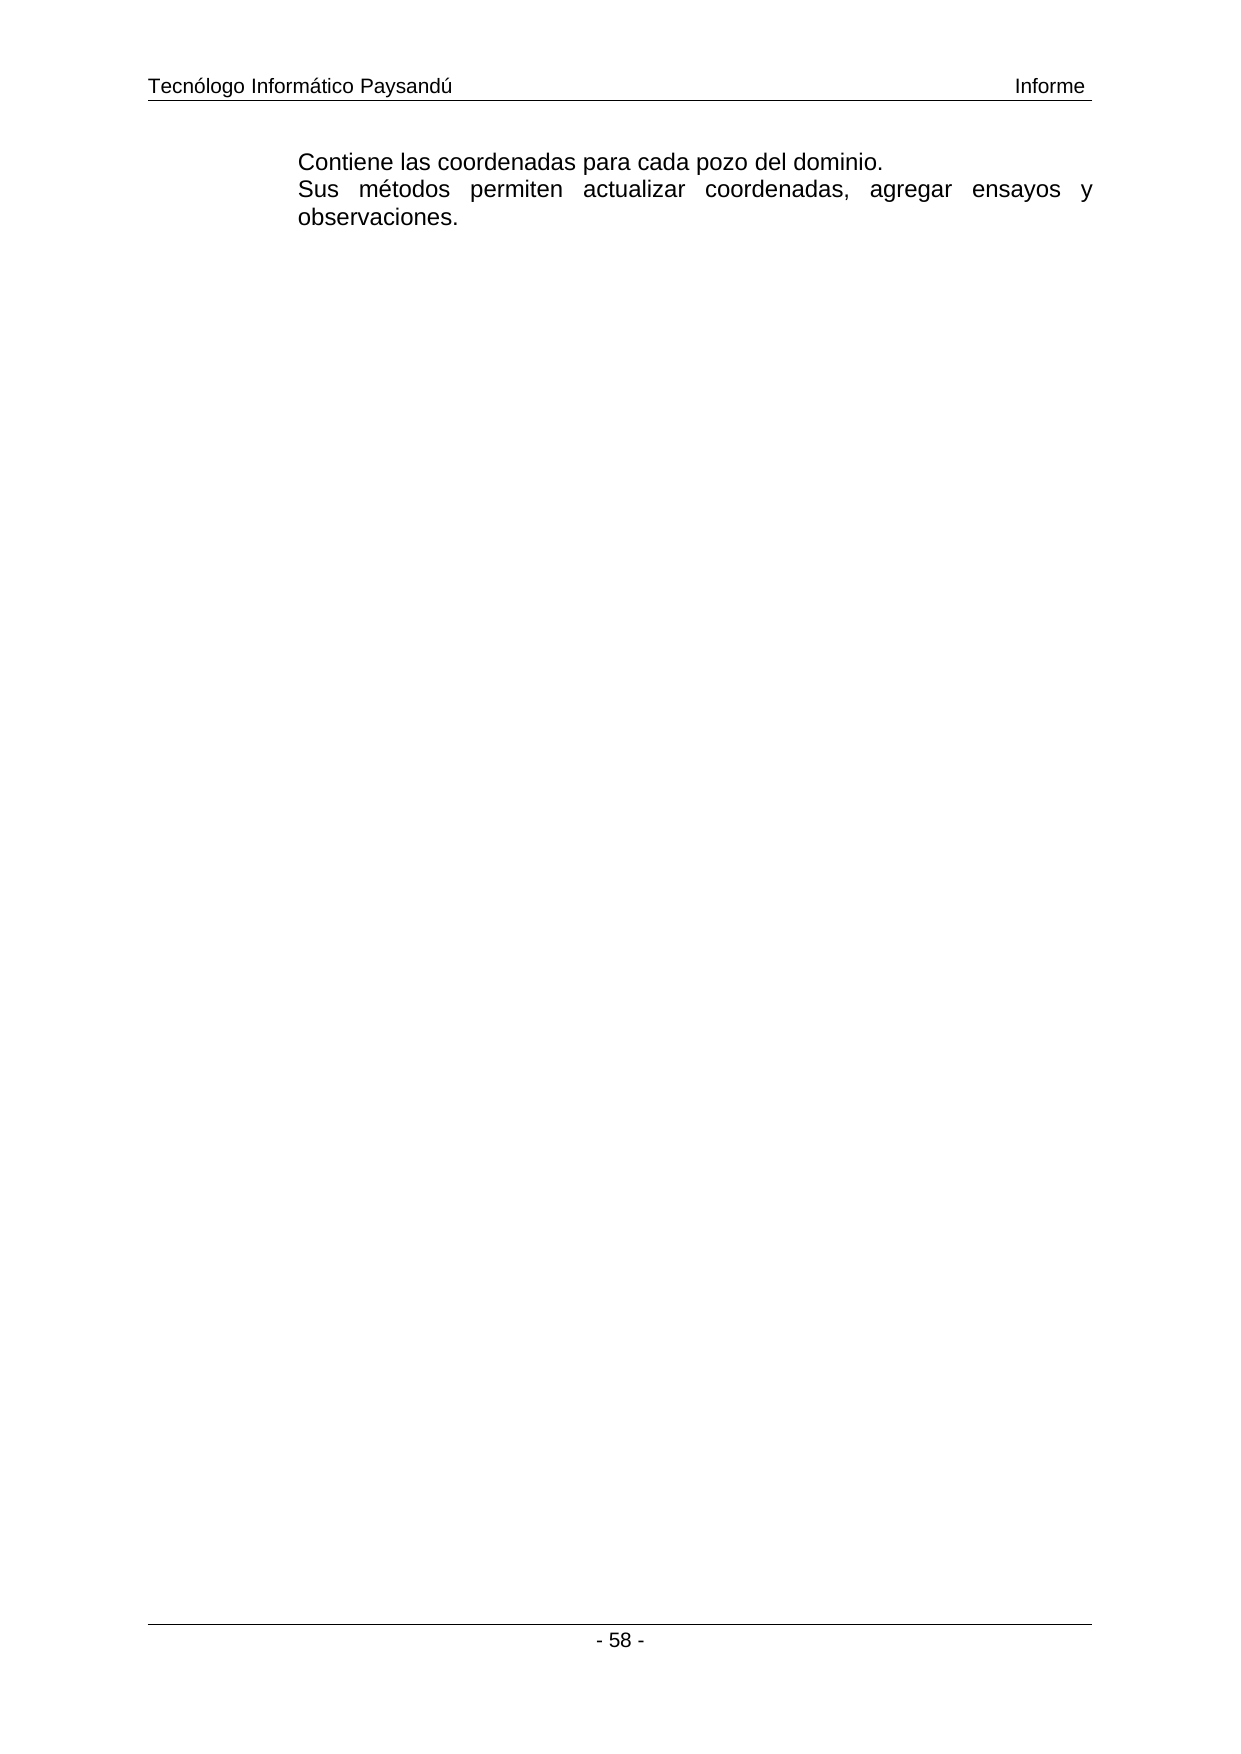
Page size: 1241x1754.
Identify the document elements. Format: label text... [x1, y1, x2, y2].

text Contiene las coordenadas para cada pozo del dominio. [298, 148, 1092, 175]
text Sus métodos permiten actualizar coordenadas, agregar ensayos y observaciones. [298, 175, 1092, 231]
